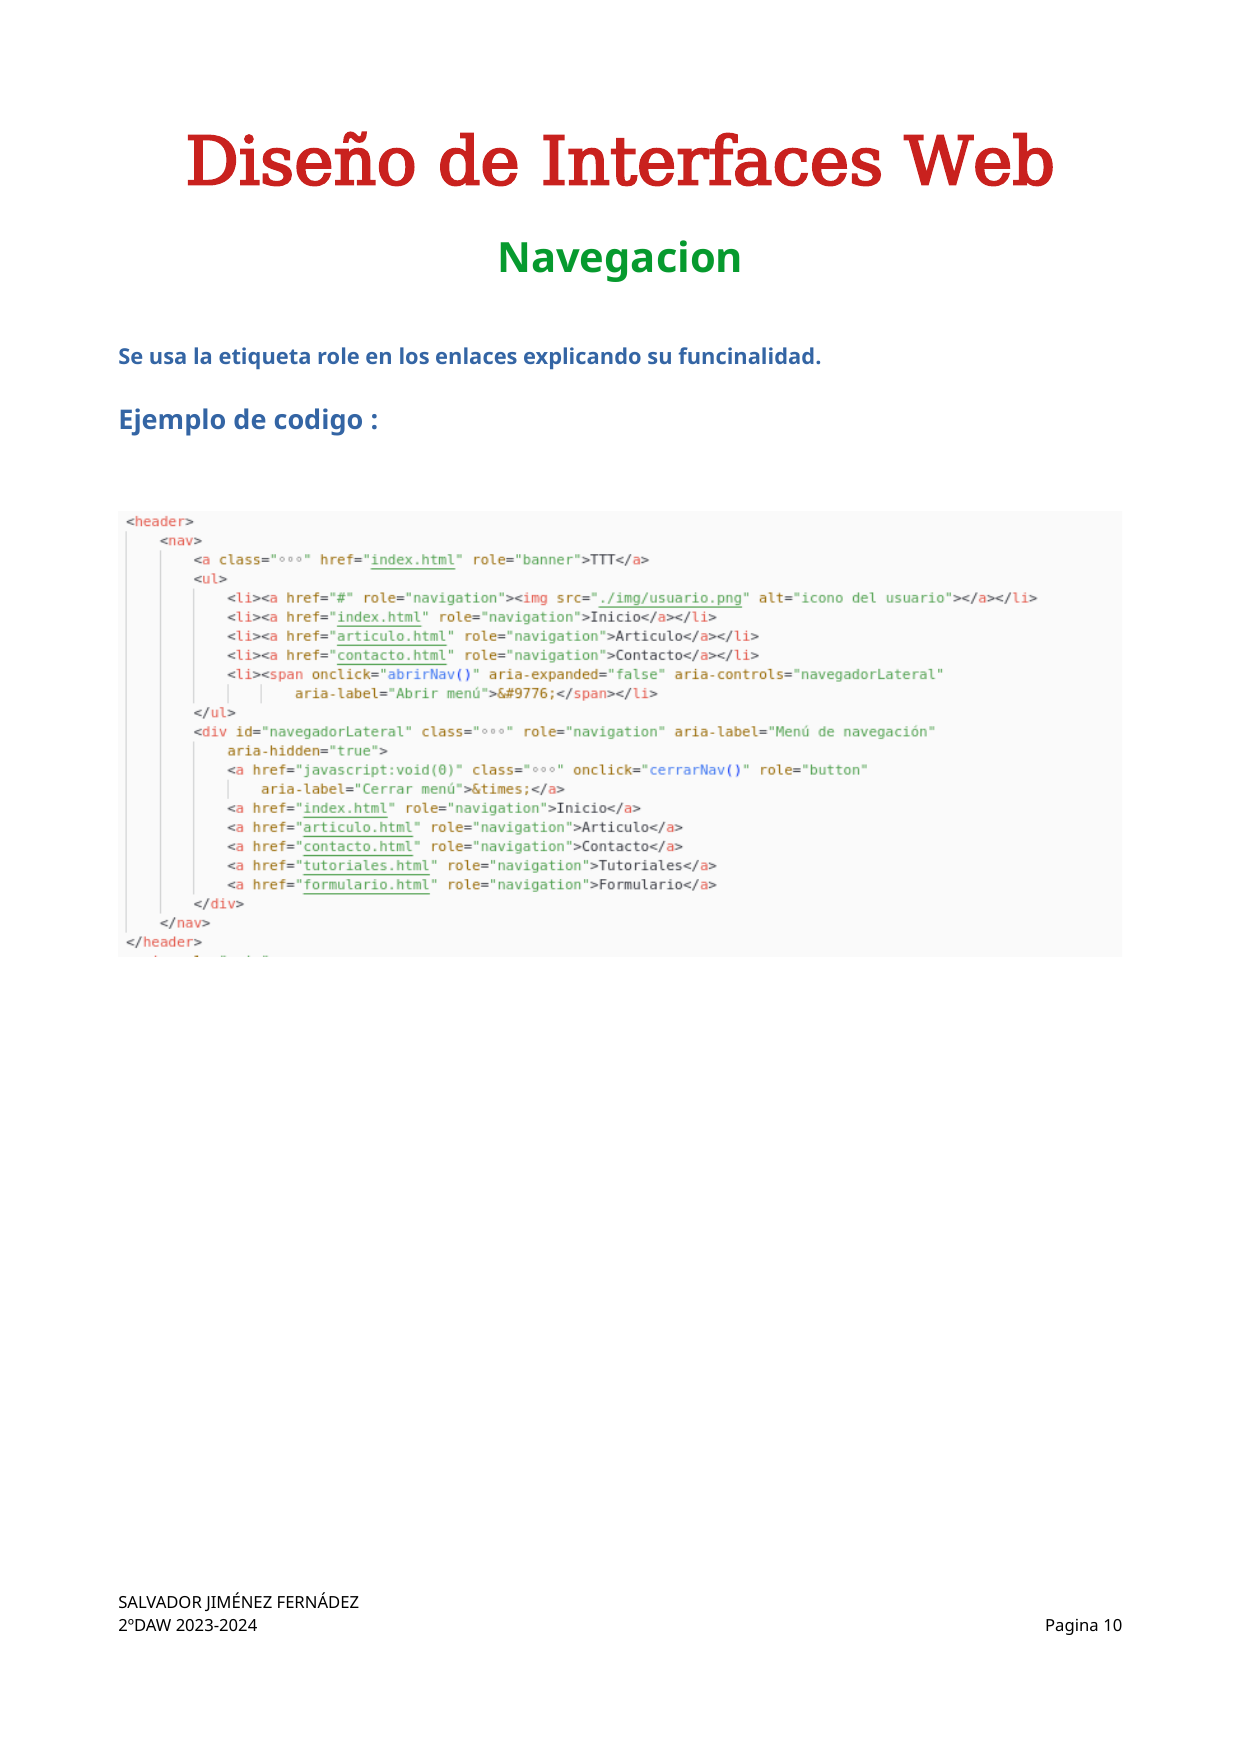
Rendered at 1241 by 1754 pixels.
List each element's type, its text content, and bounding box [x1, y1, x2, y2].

picture [118, 511, 1123, 957]
text Ejemplo de codigo : [118, 401, 1122, 438]
text Se usa la etiqueta role en los enlaces explicando su funcinalidad. [118, 341, 1122, 371]
text Navegacion [118, 228, 1122, 284]
